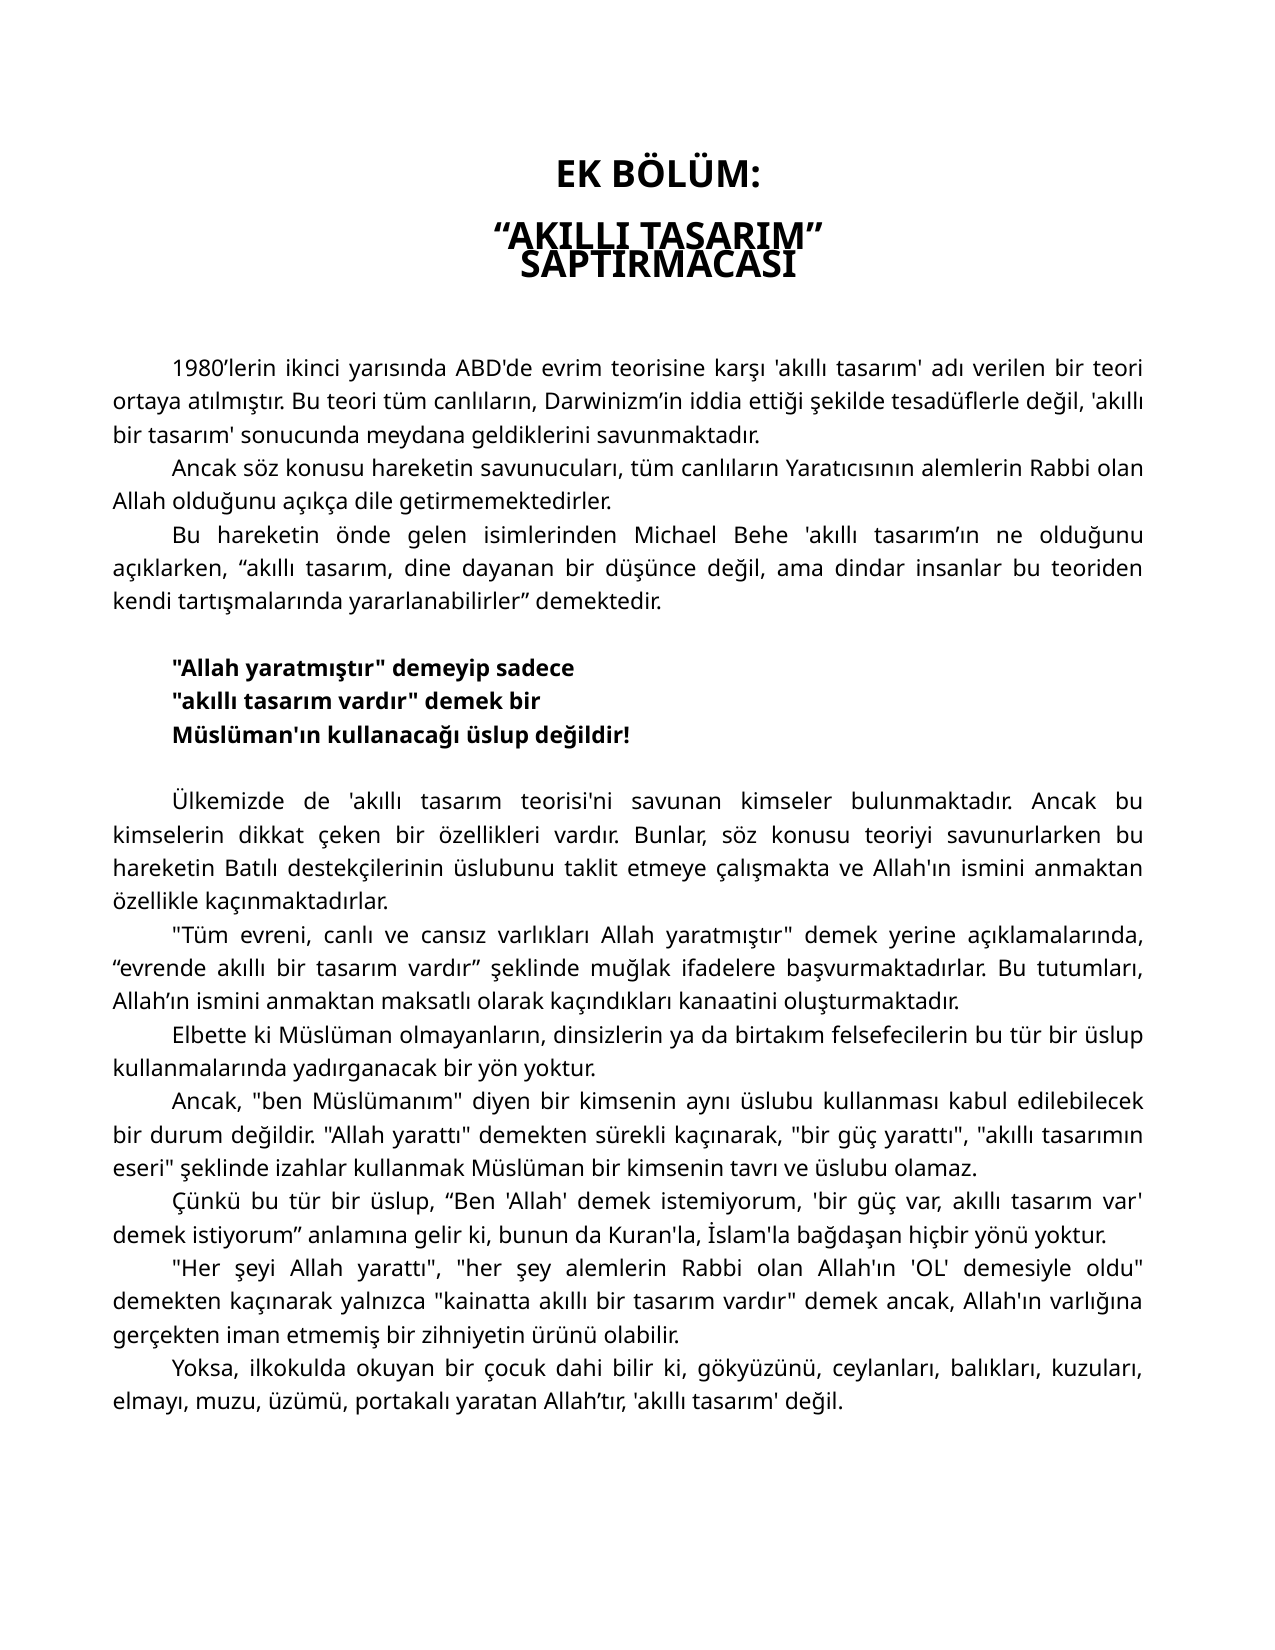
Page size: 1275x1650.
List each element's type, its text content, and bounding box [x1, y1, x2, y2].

text Müslüman'ın kullanacağı üslup değildir! [112, 716, 1145, 750]
text SAPTIRMACASI [112, 255, 1145, 283]
text “AKILLI TASARIM” [112, 227, 1145, 255]
text Elbette ki Müslüman olmayanların, dinsizlerin ya da birtakım felsefecilerin bu tür bir üslup kullanmalarında yadırganacak bir yön yoktur. [112, 1016, 1145, 1083]
text "Tüm evreni, canlı ve cansız varlıkları Allah yaratmıştır" demek yerine açıklamalarında, “evrende akıllı bir tasarım vardır” şeklinde muğlak ifadelere başvurmaktadırlar. Bu tutumları, Allah’ın ismini anmaktan maksatlı olarak kaçındıkları kanaatini oluşturmaktadır. [112, 916, 1145, 1016]
text EK BÖLÜM: [112, 148, 1145, 199]
text "Her şeyi Allah yarattı", "her şey alemlerin Rabbi olan Allah'ın 'OL' demesiyle oldu" demekten kaçınarak yalnızca "kainatta akıllı bir tasarım vardır" demek ancak, Allah'ın varlığına gerçekten iman etmemiş bir zihniyetin ürünü olabilir. [112, 1250, 1145, 1350]
text Ancak, "ben Müslümanım" diyen bir kimsenin aynı üslubu kullanması kabul edilebilecek bir durum değildir. "Allah yarattı" demekten sürekli kaçınarak, "bir güç yarattı", "akıllı tasarımın eseri" şeklinde izahlar kullanmak Müslüman bir kimsenin tavrı ve üslubu olamaz. [112, 1083, 1145, 1183]
text Bu hareketin önde gelen isimlerinden Michael Behe 'akıllı tasarım’ın ne olduğunu açıklarken, “akıllı tasarım, dine dayanan bir düşünce değil, ama dindar insanlar bu teoriden kendi tartışmalarında yararlanabilirler” demektedir. [112, 516, 1145, 616]
text "akıllı tasarım vardır" demek bir [112, 683, 1145, 716]
text Ülkemizde de 'akıllı tasarım teorisi'ni savunan kimseler bulunmaktadır. Ancak bu kimselerin dikkat çeken bir özellikleri vardır. Bunlar, söz konusu teoriyi savunurlarken bu hareketin Batılı destekçilerinin üslubunu taklit etmeye çalışmakta ve Allah'ın ismini anmaktan özellikle kaçınmaktadırlar. [112, 783, 1145, 916]
text Çünkü bu tür bir üslup, “Ben 'Allah' demek istemiyorum, 'bir güç var, akıllı tasarım var' demek istiyorum” anlamına gelir ki, bunun da Kuran'la, İslam'la bağdaşan hiçbir yönü yoktur. [112, 1183, 1145, 1250]
text 1980’lerin ikinci yarısında ABD'de evrim teorisine karşı 'akıllı tasarım' adı verilen bir teori ortaya atılmıştır. Bu teori tüm canlıların, Darwinizm’in iddia ettiği şekilde tesadüflerle değil, 'akıllı bir tasarım' sonucunda meydana geldiklerini savunmaktadır. [112, 350, 1145, 450]
text "Allah yaratmıştır" demeyip sadece [112, 650, 1145, 683]
text Ancak söz konusu hareketin savunucuları, tüm canlıların Yaratıcısının alemlerin Rabbi olan Allah olduğunu açıkça dile getirmemektedirler. [112, 450, 1145, 516]
text Yoksa, ilkokulda okuyan bir çocuk dahi bilir ki, gökyüzünü, ceylanları, balıkları, kuzuları, elmayı, muzu, üzümü, portakalı yaratan Allah’tır, 'akıllı tasarım' değil. [112, 1350, 1145, 1416]
